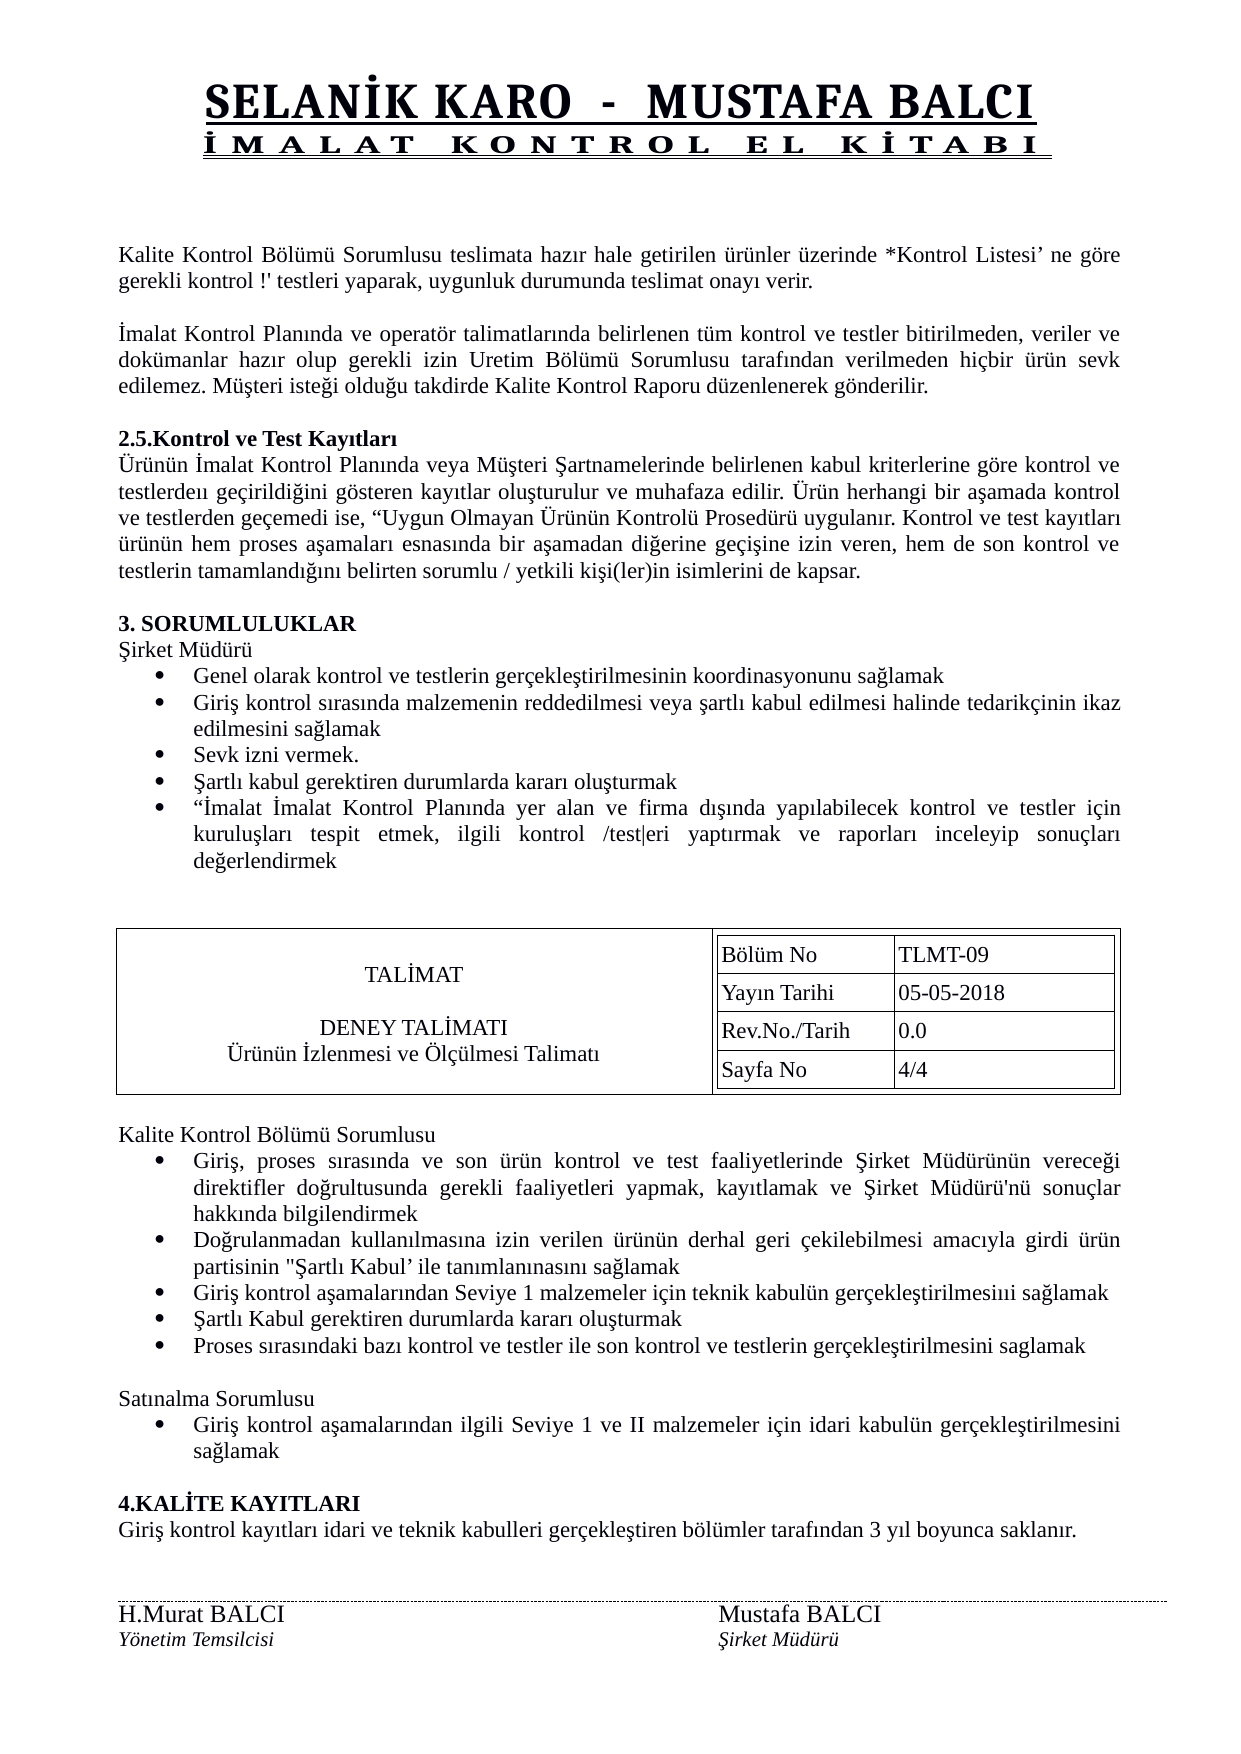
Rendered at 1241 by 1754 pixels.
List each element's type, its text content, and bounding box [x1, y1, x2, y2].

list Giriş, proses sırasında ve son ürün kontrol ve test faaliyetlerinde Şirket Müdürünün vereceği direktifler doğrultusunda gerekli faaliyetleri yapmak, kayıtlamak ve Şirket Müdürü'nü sonuçlar hakkında bilgilendirmek [156, 1147, 1122, 1226]
text 2.5.Kontrol ve Test Kayıtları [118, 425, 1122, 451]
list “İmalat İmalat Kontrol Planında yer alan ve firma dışında yapılabilecek kontrol ve testler için kuruluşları tespit etmek, ilgili kontrol /test|eri yaptırmak ve raporları inceleyip sonuçları değerlendirmek [156, 794, 1122, 873]
table_header [713, 929, 1120, 1094]
text Şirket Müdürü [118, 636, 1122, 662]
table_cell 05-05-2018 [895, 974, 1114, 1011]
text Kalite Kontrol Bölümü Sorumlusu [118, 1121, 1122, 1147]
table_cell 0.0 [895, 1012, 1114, 1049]
text İmalat Kontrol Planında ve operatör talimatlarında belirlenen tüm kontrol ve testler bitirilmeden, veriler ve dokümanlar hazır olup gerekli izin Uretim Bölümü Sorumlusu tarafından verilmeden hiçbir ürün sevk edilemez. Müşteri isteği olduğu takdirde Kalite Kontrol Raporu düzenlenerek gönderilir. [118, 320, 1122, 399]
text Giriş kontrol kayıtları idari ve teknik kabulleri gerçekleştiren bölümler tarafından 3 yıl boyunca saklanır. [118, 1516, 1122, 1543]
list Şartlı kabul gerektiren durumlarda kararı oluşturmak [156, 768, 1122, 794]
table_cell Rev.No./Tarih [718, 1012, 894, 1049]
text 4.KALİTE KAYITLARI [118, 1490, 1122, 1516]
table_header Bölüm No [718, 936, 894, 973]
table_cell 4/4 [895, 1051, 1114, 1088]
table_cell Sayfa No [718, 1051, 894, 1088]
text 3. SORUMLULUKLAR [118, 609, 1122, 636]
text Satınalma Sorumlusu [118, 1384, 1122, 1411]
text Kalite Kontrol Bölümü Sorumlusu teslimata hazır hale getirilen ürünler üzerinde *Kontrol Listesi’ ne göre gerekli kontrol !' testleri yaparak, uygunluk durumunda teslimat onayı verir. [118, 241, 1122, 293]
list Sevk izni vermek. [156, 741, 1122, 768]
list Şartlı Kabul gerektiren durumlarda kararı oluşturmak [156, 1306, 1122, 1332]
list Giriş kontrol aşamalarından ilgili Seviye 1 ve II malzemeler için idari kabulün gerçekleştirilmesini sağlamak [156, 1411, 1122, 1464]
text Ürünün İmalat Kontrol Planında veya Müşteri Şartnamelerinde belirlenen kabul kriterlerine göre kontrol ve testlerdeıı geçirildiğini gösteren kayıtlar oluşturulur ve muhafaza edilir. Ürün herhangi bir aşamada kontrol ve testlerden geçemedi ise, “Uygun Olmayan Ürünün Kontrolü Prosedürü uygulanır. Kontrol ve test kayıtları ürünün hem proses aşamaları esnasında bir aşamadan diğerine geçişine izin veren, hem de son kontrol ve testlerin tamamlandığını belirten sorumlu / yetkili kişi(ler)in isimlerini de kapsar. [118, 451, 1122, 583]
list Genel olarak kontrol ve testlerin gerçekleştirilmesinin koordinasyonunu sağlamak [156, 662, 1122, 689]
table_header TALİMAT DENEY TALİMATI Ürünün İzlenmesi ve Ölçülmesi Talimatı [117, 929, 712, 1094]
list Doğrulanmadan kullanılmasına izin verilen ürünün derhal geri çekilebilmesi amacıyla girdi ürün partisinin "Şartlı Kabul’ ile tanımlanınasını sağlamak [156, 1226, 1122, 1279]
list Giriş kontrol sırasında malzemenin reddedilmesi veya şartlı kabul edilmesi halinde tedarikçinin ikaz edilmesini sağlamak [156, 689, 1122, 741]
table_header TLMT-09 [895, 936, 1114, 973]
list Proses sırasındaki bazı kontrol ve testler ile son kontrol ve testlerin gerçekleştirilmesini saglamak [156, 1332, 1122, 1358]
table_cell Yayın Tarihi [718, 974, 894, 1011]
list Giriş kontrol aşamalarından Seviye 1 malzemeler için teknik kabulün gerçekleştirilmesiııi sağlamak [156, 1279, 1122, 1306]
